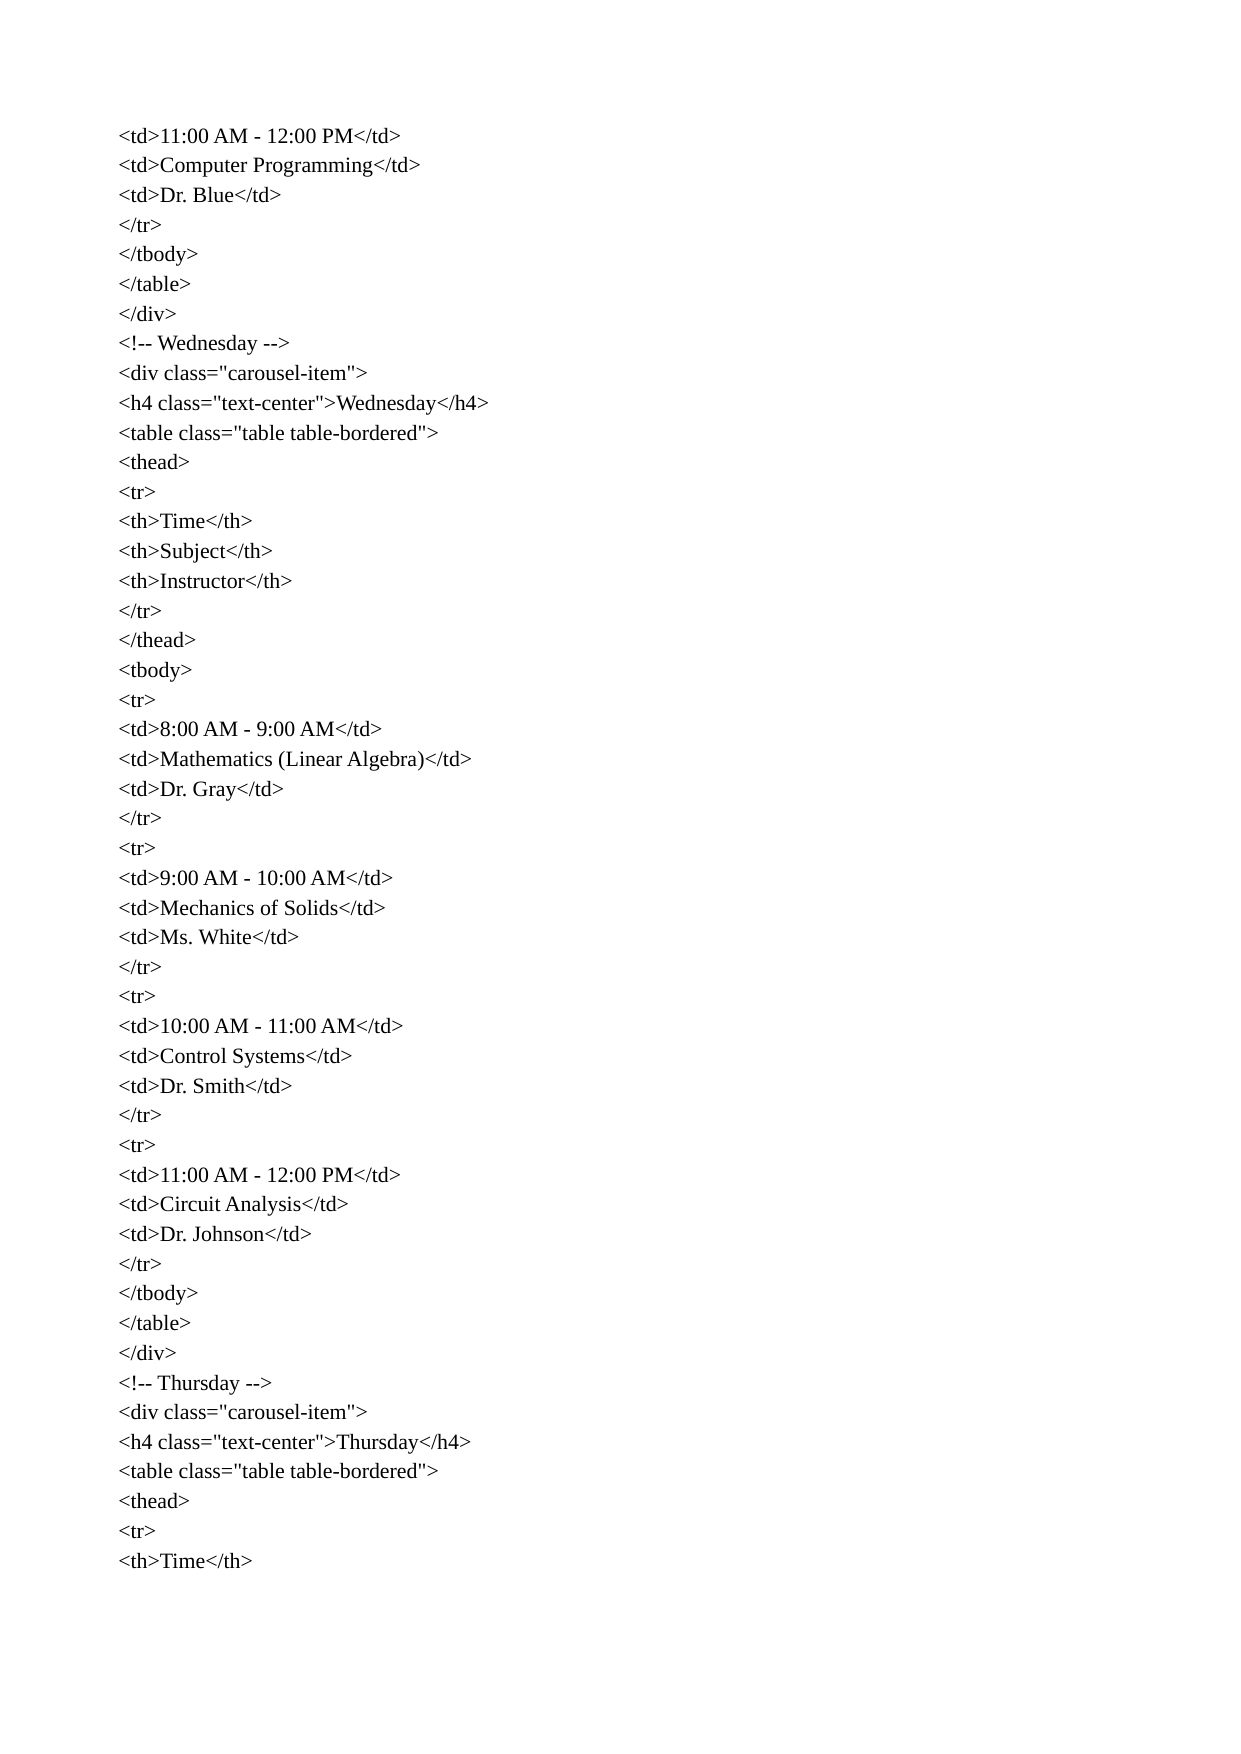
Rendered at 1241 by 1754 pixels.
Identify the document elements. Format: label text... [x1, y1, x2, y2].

text <tr> [118, 831, 1122, 860]
text <td>Dr. Blue</td> [118, 177, 1122, 207]
text </tr> [118, 1246, 1122, 1276]
text <th>Time</th> [118, 1543, 1122, 1573]
text <td>Mechanics of Solids</td> [118, 890, 1122, 920]
text <h4 class="text-center">Wednesday</h4> [118, 385, 1122, 415]
text <!-- Thursday --> [118, 1365, 1122, 1395]
text <td>Control Systems</td> [118, 1038, 1122, 1068]
text <tr> [118, 474, 1122, 504]
text <th>Subject</th> [118, 534, 1122, 563]
text <th>Instructor</th> [118, 563, 1122, 593]
text </div> [118, 296, 1122, 326]
text <table class="table table-bordered"> [118, 415, 1122, 445]
text <div class="carousel-item"> [118, 1395, 1122, 1424]
text <td>Circuit Analysis</td> [118, 1187, 1122, 1217]
text </tr> [118, 593, 1122, 623]
text <td>Dr. Gray</td> [118, 771, 1122, 801]
text </tbody> [118, 237, 1122, 267]
text <td>Dr. Johnson</td> [118, 1217, 1122, 1246]
text <tr> [118, 1513, 1122, 1543]
text <h4 class="text-center">Thursday</h4> [118, 1424, 1122, 1454]
text <div class="carousel-item"> [118, 356, 1122, 385]
text <td>Dr. Smith</td> [118, 1068, 1122, 1098]
text <td>9:00 AM - 10:00 AM</td> [118, 860, 1122, 890]
text <table class="table table-bordered"> [118, 1454, 1122, 1484]
text </tr> [118, 801, 1122, 831]
text <tr> [118, 979, 1122, 1009]
text </tr> [118, 207, 1122, 237]
text <td>11:00 AM - 12:00 PM</td> [118, 118, 1122, 148]
text <th>Time</th> [118, 504, 1122, 534]
text <!-- Wednesday --> [118, 326, 1122, 356]
text <td>8:00 AM - 9:00 AM</td> [118, 712, 1122, 742]
text </table> [118, 1306, 1122, 1335]
text <thead> [118, 1484, 1122, 1513]
text </thead> [118, 623, 1122, 652]
text <td>Computer Programming</td> [118, 148, 1122, 177]
text <tr> [118, 682, 1122, 712]
text </div> [118, 1335, 1122, 1365]
text <td>Ms. White</td> [118, 920, 1122, 949]
text <td>10:00 AM - 11:00 AM</td> [118, 1009, 1122, 1038]
text <tbody> [118, 652, 1122, 682]
text <td>11:00 AM - 12:00 PM</td> [118, 1157, 1122, 1187]
text <tr> [118, 1127, 1122, 1157]
text </tr> [118, 949, 1122, 979]
text <thead> [118, 445, 1122, 474]
text </table> [118, 267, 1122, 296]
text <td>Mathematics (Linear Algebra)</td> [118, 742, 1122, 771]
text </tr> [118, 1098, 1122, 1127]
text </tbody> [118, 1276, 1122, 1306]
